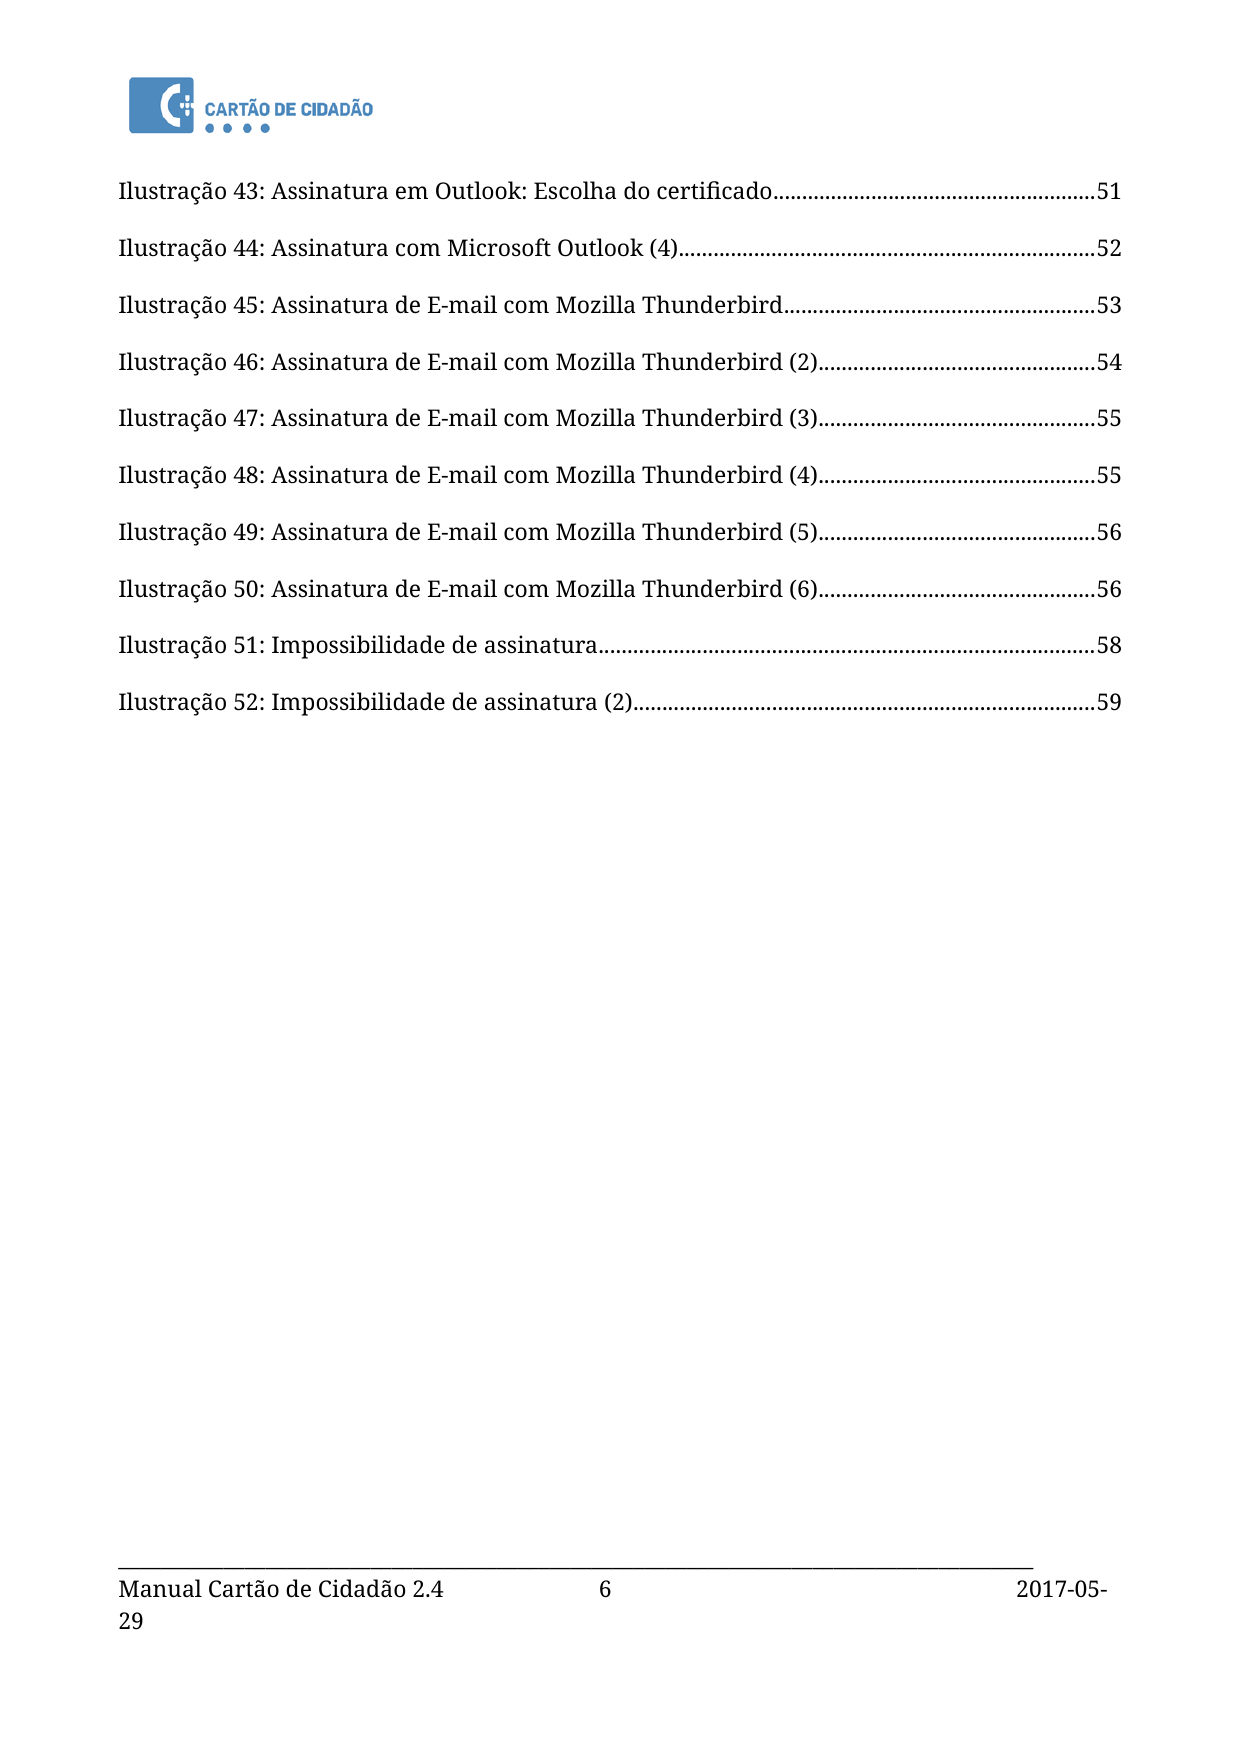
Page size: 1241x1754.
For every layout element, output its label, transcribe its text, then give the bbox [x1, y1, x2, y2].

picture [126, 71, 419, 141]
text Ilustração 45: Assinatura de E-mail com Mozilla Thunderbird 53 [118, 289, 1122, 320]
text Ilustração 50: Assinatura de E-mail com Mozilla Thunderbird (6) 56 [118, 572, 1122, 604]
text Ilustração 52: Impossibilidade de assinatura (2) 59 [118, 686, 1122, 717]
text Ilustração 51: Impossibilidade de assinatura 58 [118, 629, 1122, 661]
text Ilustração 43: Assinatura em Outlook: Escolha do certificado 51 [118, 175, 1122, 206]
text Ilustração 48: Assinatura de E-mail com Mozilla Thunderbird (4) 55 [118, 459, 1122, 490]
text Ilustração 47: Assinatura de E-mail com Mozilla Thunderbird (3) 55 [118, 402, 1122, 433]
text Ilustração 46: Assinatura de E-mail com Mozilla Thunderbird (2) 54 [118, 345, 1122, 377]
text Ilustração 44: Assinatura com Microsoft Outlook (4) 52 [118, 232, 1122, 263]
text Ilustração 49: Assinatura de E-mail com Mozilla Thunderbird (5) 56 [118, 516, 1122, 547]
